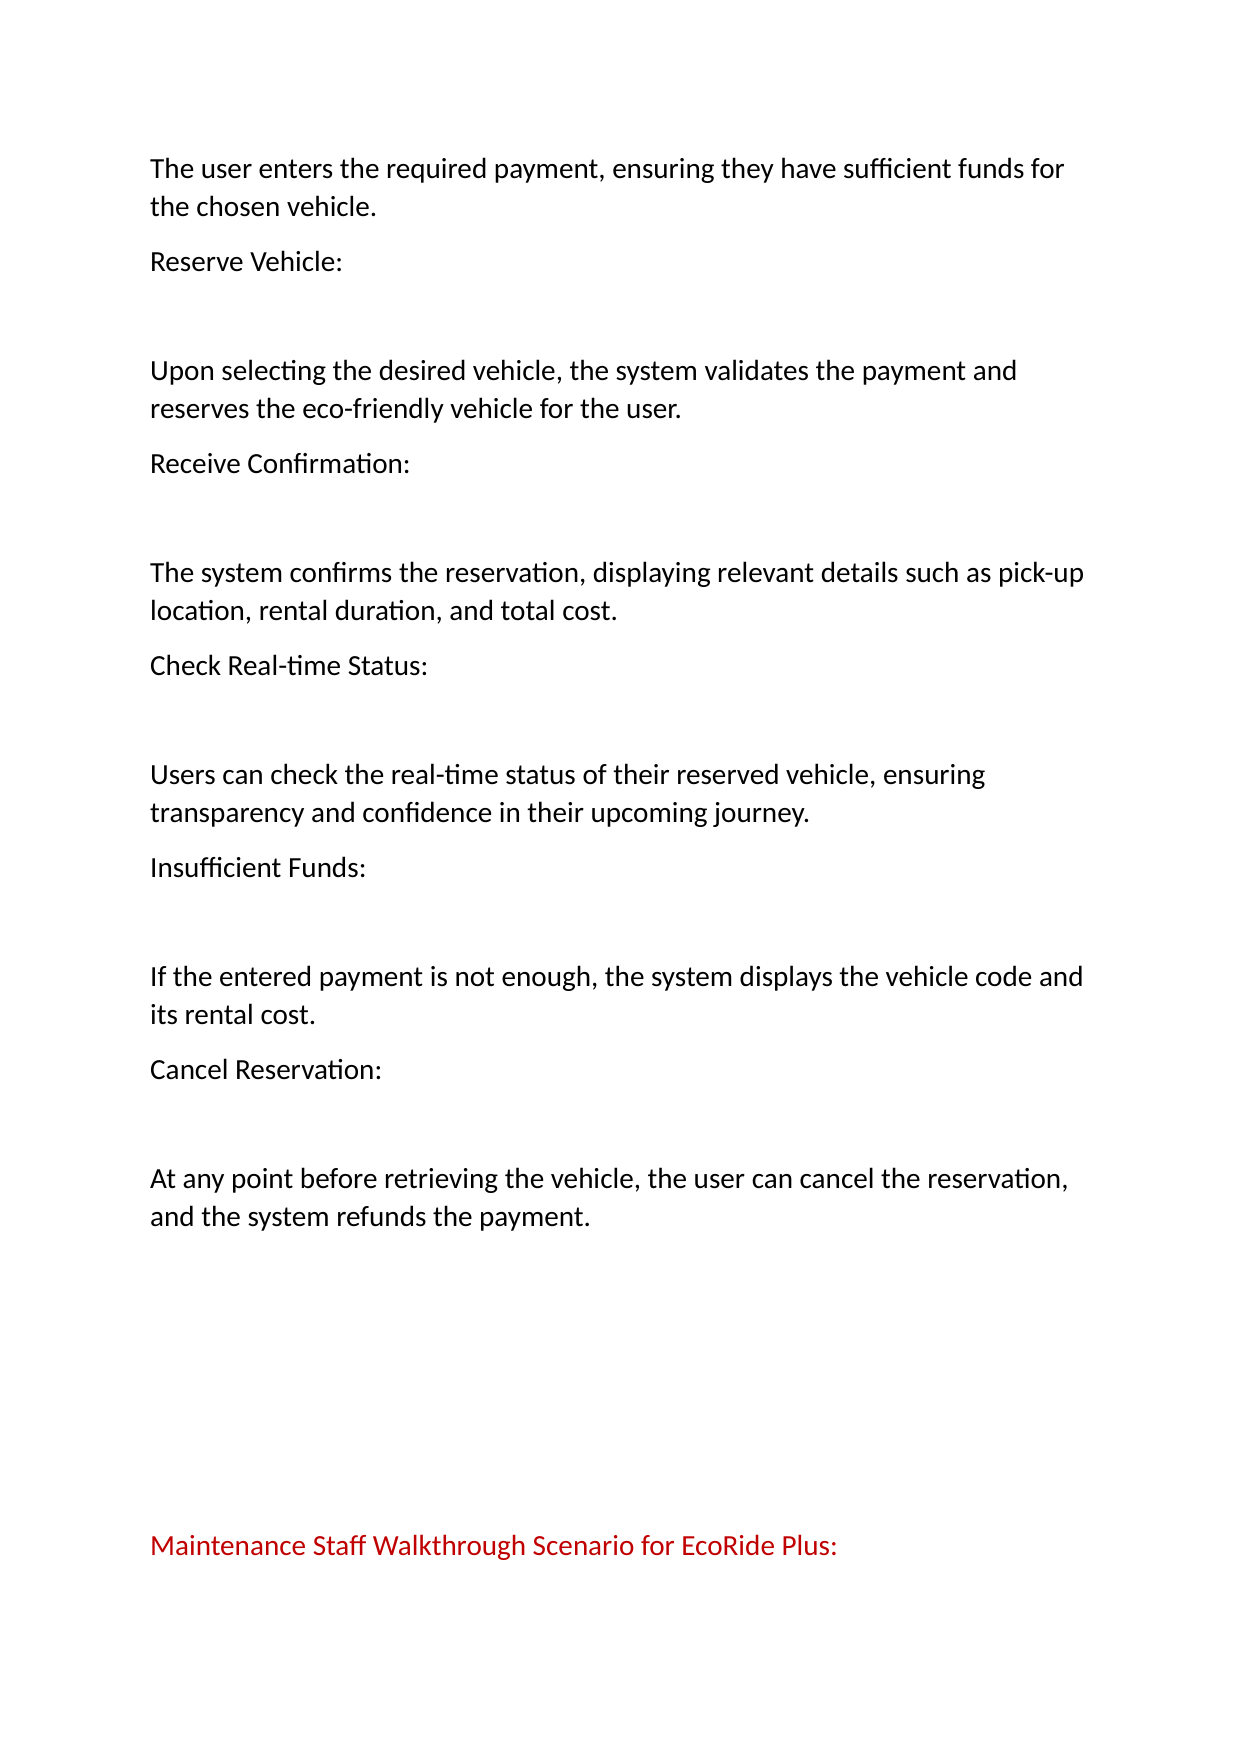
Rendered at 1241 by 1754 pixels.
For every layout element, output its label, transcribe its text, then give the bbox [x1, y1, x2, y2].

text Check Real-time Status: [150, 647, 1090, 682]
text Users can check the real-time status of their reserved vehicle, ensuring transparency and confidence in their upcoming journey. [150, 756, 1090, 830]
text The user enters the required payment, ensuring they have sufficient funds for the chosen vehicle. [150, 150, 1090, 224]
text Upon selecting the desired vehicle, the system validates the payment and reserves the eco-friendly vehicle for the user. [150, 352, 1090, 426]
text The system confirms the reservation, displaying relevant details such as pick-up location, rental duration, and total cost. [150, 554, 1090, 628]
text Receive Confirmation: [150, 445, 1090, 480]
text Cancel Reservation: [150, 1051, 1090, 1087]
text Reserve Vehicle: [150, 243, 1090, 278]
text At any point before retrieving the vehicle, the user can cancel the reservation, and the system refunds the payment. [150, 1160, 1090, 1234]
text If the entered payment is not enough, the system displays the vehicle code and its rental cost. [150, 958, 1090, 1032]
text Maintenance Staff Walkthrough Scenario for EcoRide Plus: [150, 1527, 1090, 1562]
text Insufficient Funds: [150, 849, 1090, 884]
